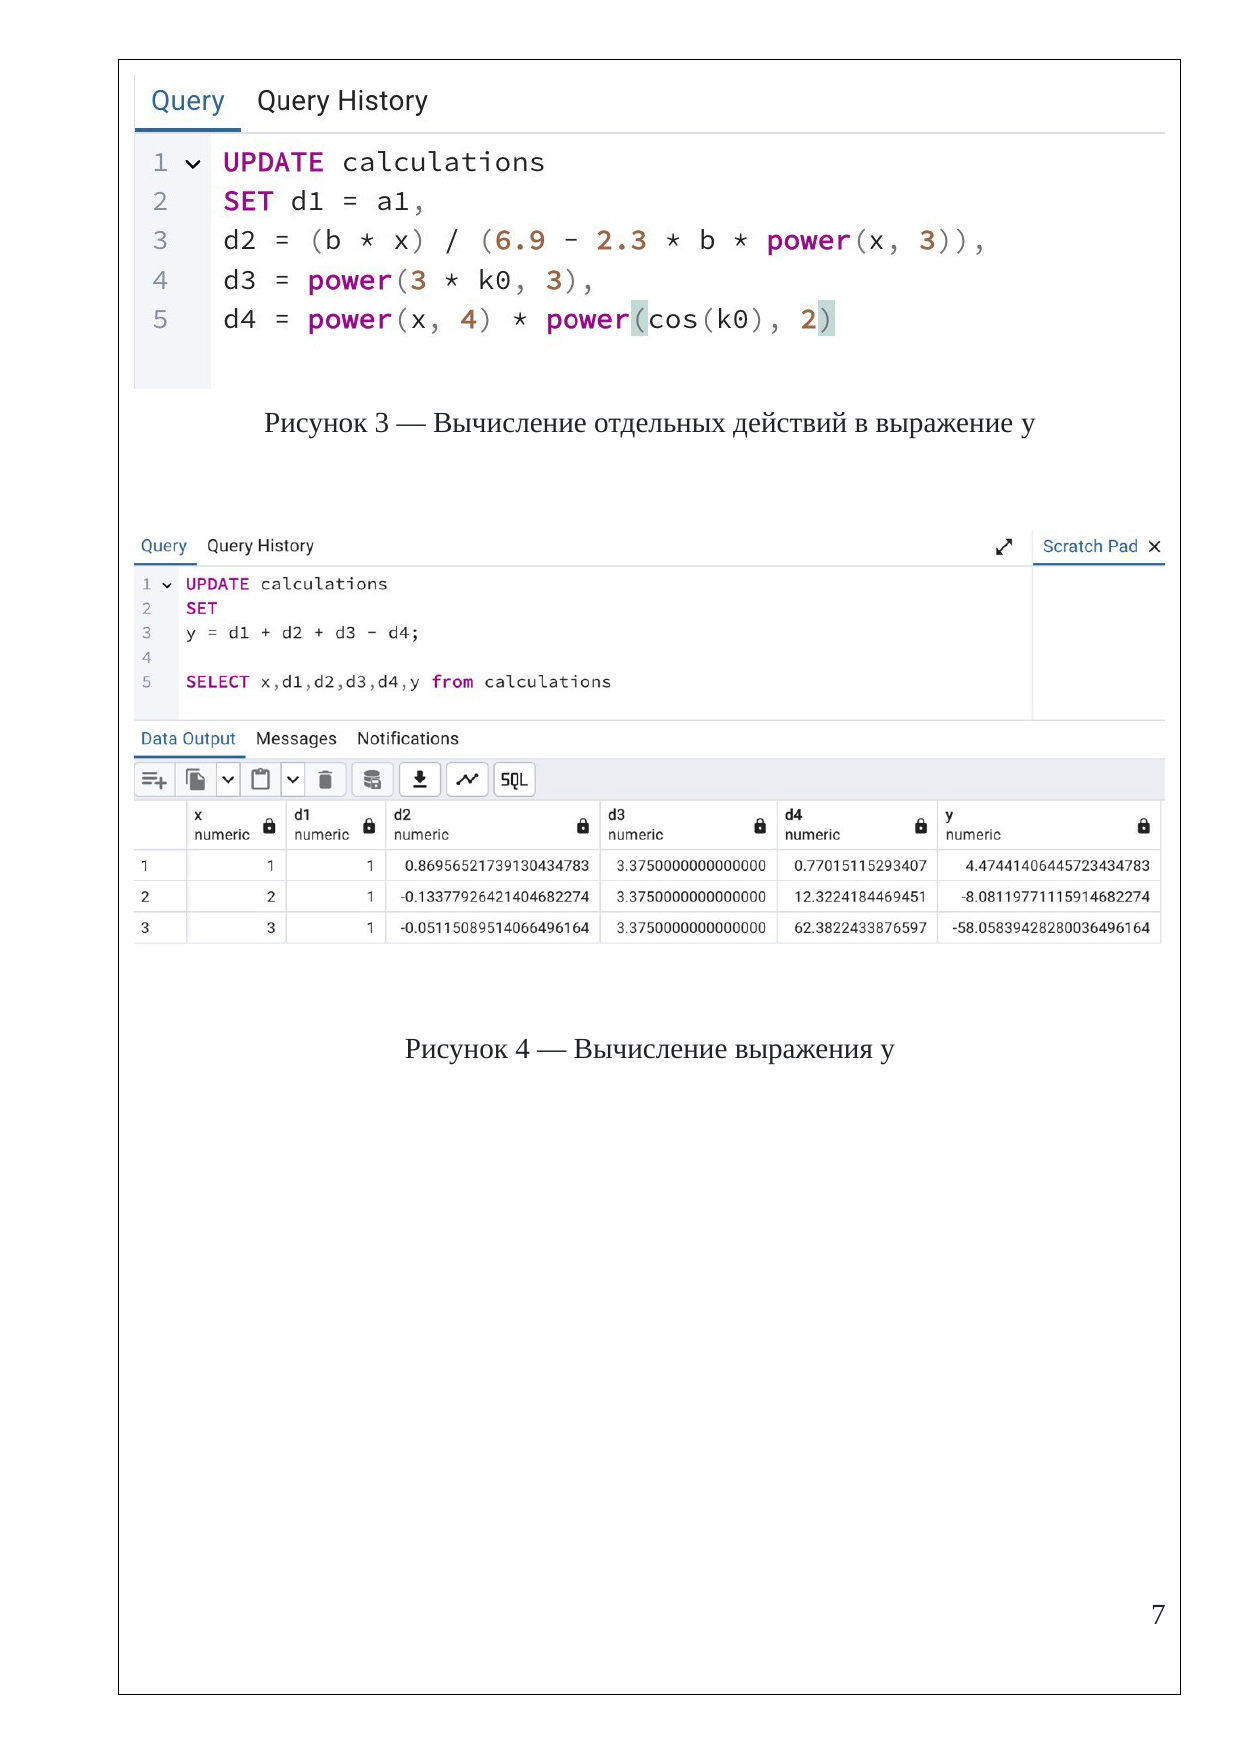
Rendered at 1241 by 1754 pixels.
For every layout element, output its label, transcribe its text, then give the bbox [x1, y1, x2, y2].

text Рисунок 3 — Вычисление отдельных действий в выражение y [134, 389, 1165, 438]
text 8 [134, 1597, 1165, 1630]
picture [133, 530, 1166, 952]
text Рисунок 4 — Вычисление выражения y [134, 1032, 1165, 1065]
picture [133, 75, 1166, 389]
